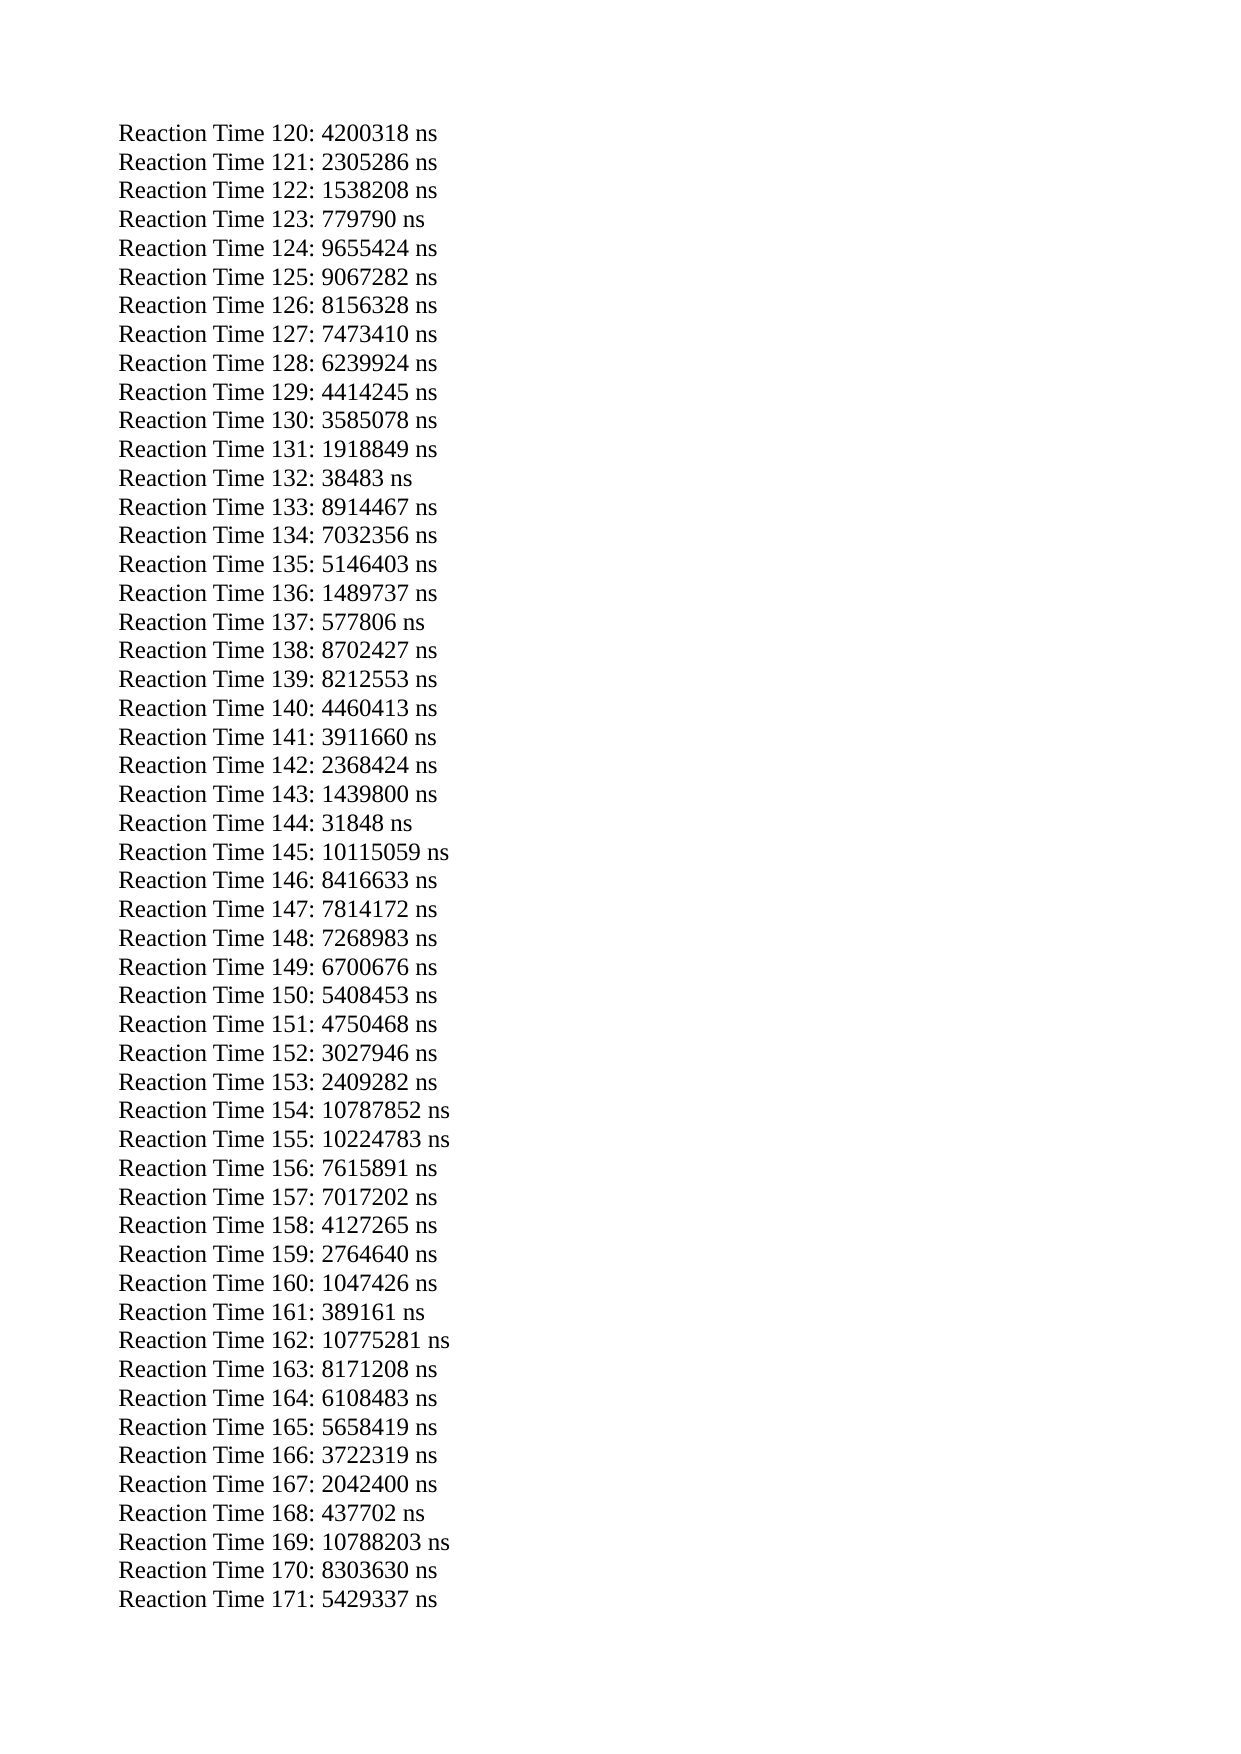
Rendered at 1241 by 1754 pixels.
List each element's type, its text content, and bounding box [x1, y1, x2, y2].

text Reaction Time 157: 7017202 ns [118, 1182, 1122, 1211]
text Reaction Time 133: 8914467 ns [118, 492, 1122, 521]
text Reaction Time 168: 437702 ns [118, 1498, 1122, 1527]
text Reaction Time 152: 3027946 ns [118, 1038, 1122, 1067]
text Reaction Time 134: 7032356 ns [118, 521, 1122, 549]
text Reaction Time 121: 2305286 ns [118, 147, 1122, 176]
text Reaction Time 144: 31848 ns [118, 808, 1122, 837]
text Reaction Time 161: 389161 ns [118, 1297, 1122, 1326]
text Reaction Time 159: 2764640 ns [118, 1239, 1122, 1268]
text Reaction Time 163: 8171208 ns [118, 1354, 1122, 1383]
text Reaction Time 170: 8303630 ns [118, 1556, 1122, 1584]
text Reaction Time 123: 779790 ns [118, 204, 1122, 233]
text Reaction Time 140: 4460413 ns [118, 693, 1122, 722]
text Reaction Time 125: 9067282 ns [118, 262, 1122, 291]
text Reaction Time 135: 5146403 ns [118, 549, 1122, 578]
text Reaction Time 154: 10787852 ns [118, 1096, 1122, 1124]
text Reaction Time 171: 5429337 ns [118, 1584, 1122, 1613]
text Reaction Time 120: 4200318 ns [118, 118, 1122, 147]
text Reaction Time 148: 7268983 ns [118, 923, 1122, 952]
text Reaction Time 132: 38483 ns [118, 463, 1122, 492]
text Reaction Time 138: 8702427 ns [118, 636, 1122, 664]
text Reaction Time 146: 8416633 ns [118, 866, 1122, 894]
text Reaction Time 122: 1538208 ns [118, 176, 1122, 204]
text Reaction Time 127: 7473410 ns [118, 319, 1122, 348]
text Reaction Time 131: 1918849 ns [118, 434, 1122, 463]
text Reaction Time 153: 2409282 ns [118, 1067, 1122, 1096]
text Reaction Time 150: 5408453 ns [118, 981, 1122, 1009]
text Reaction Time 130: 3585078 ns [118, 406, 1122, 434]
text Reaction Time 141: 3911660 ns [118, 722, 1122, 751]
text Reaction Time 128: 6239924 ns [118, 348, 1122, 377]
text Reaction Time 162: 10775281 ns [118, 1326, 1122, 1354]
text Reaction Time 165: 5658419 ns [118, 1412, 1122, 1441]
text Reaction Time 156: 7615891 ns [118, 1153, 1122, 1182]
text Reaction Time 136: 1489737 ns [118, 578, 1122, 607]
text Reaction Time 167: 2042400 ns [118, 1469, 1122, 1498]
text Reaction Time 158: 4127265 ns [118, 1211, 1122, 1239]
text Reaction Time 145: 10115059 ns [118, 837, 1122, 866]
text Reaction Time 147: 7814172 ns [118, 894, 1122, 923]
text Reaction Time 129: 4414245 ns [118, 377, 1122, 406]
text Reaction Time 139: 8212553 ns [118, 664, 1122, 693]
text Reaction Time 151: 4750468 ns [118, 1009, 1122, 1038]
text Reaction Time 142: 2368424 ns [118, 751, 1122, 779]
text Reaction Time 169: 10788203 ns [118, 1527, 1122, 1556]
text Reaction Time 137: 577806 ns [118, 607, 1122, 636]
text Reaction Time 149: 6700676 ns [118, 952, 1122, 981]
text Reaction Time 155: 10224783 ns [118, 1124, 1122, 1153]
text Reaction Time 143: 1439800 ns [118, 779, 1122, 808]
text Reaction Time 166: 3722319 ns [118, 1441, 1122, 1469]
text Reaction Time 164: 6108483 ns [118, 1383, 1122, 1412]
text Reaction Time 160: 1047426 ns [118, 1268, 1122, 1297]
text Reaction Time 124: 9655424 ns [118, 233, 1122, 262]
text Reaction Time 126: 8156328 ns [118, 291, 1122, 319]
